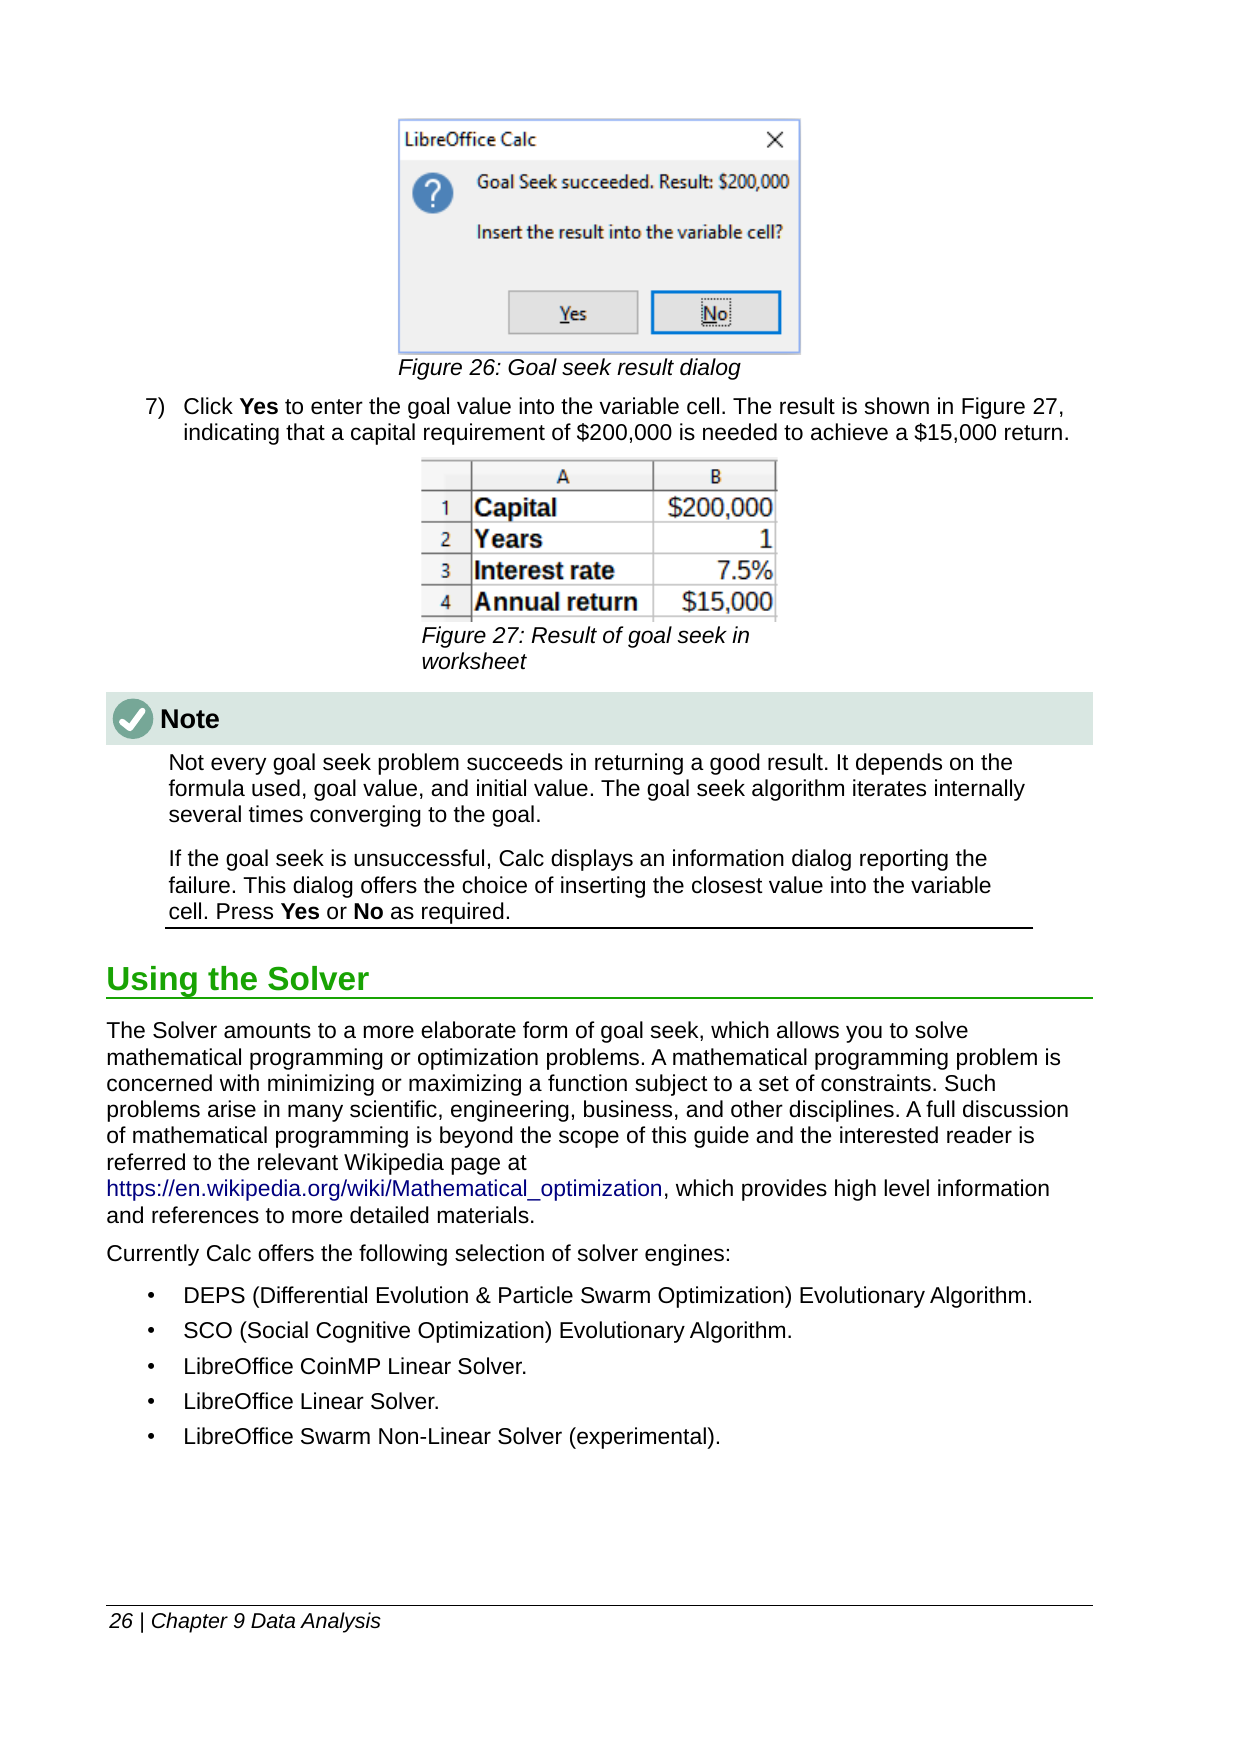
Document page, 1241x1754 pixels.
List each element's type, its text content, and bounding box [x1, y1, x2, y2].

text Currently Calc offers the following selection of solver engines: [106, 1240, 1093, 1267]
list SCO (Social Cognitive Optimization) Evolutionary Algorithm. [144, 1314, 1093, 1344]
list LibreOffice CoinMP Linear Solver. [144, 1350, 1093, 1379]
picture [421, 457, 778, 622]
list LibreOffice Linear Solver. [144, 1385, 1093, 1414]
list DEPS (Differential Evolution & Particle Swarm Optimization) Evolutionary Algorithm. [144, 1279, 1093, 1308]
text Figure 27: Result of goal seek in worksheet [421, 622, 777, 674]
subtitle Using the Solver [106, 959, 1093, 997]
text Figure 26: Goal seek result dialog [398, 355, 801, 381]
text If the goal seek is unsuccessful, Calc displays an information dialog reporting the failure. This dialog offers the choice of inserting the closest value into the variable cell. Press Yes or No as required. [165, 842, 1033, 927]
list Click Yes to enter the goal value into the variable cell. The result is shown in Figure 27, indicating that a capital requirement of $200,000 is needed to achieve a $15,000 return. [165, 393, 1093, 445]
picture [397, 118, 802, 355]
text Not every goal seek problem succeeds in returning a good result. It depends on the formula used, goal value, and initial value. The goal seek algorithm iterates internally several times converging to the goal. [165, 745, 1033, 827]
text The Solver amounts to a more elaborate form of goal seek, which allows you to solve mathematical programming or optimization problems. A mathematical programming problem is concerned with minimizing or maximizing a function subject to a set of constraints. Such problems arise in many scientific, engineering, business, and other disciplines. A full discussion of mathematical programming is beyond the scope of this guide and the interested reader is referred to the relevant Wikipedia page at https://en.wikipedia.org/wiki/Mathematical_optimization, which provides high level information and references to more detailed materials. [106, 1017, 1093, 1228]
subtitle Note [106, 692, 1093, 745]
list LibreOffice Swarm Non-Linear Solver (experimental). [144, 1420, 1093, 1452]
